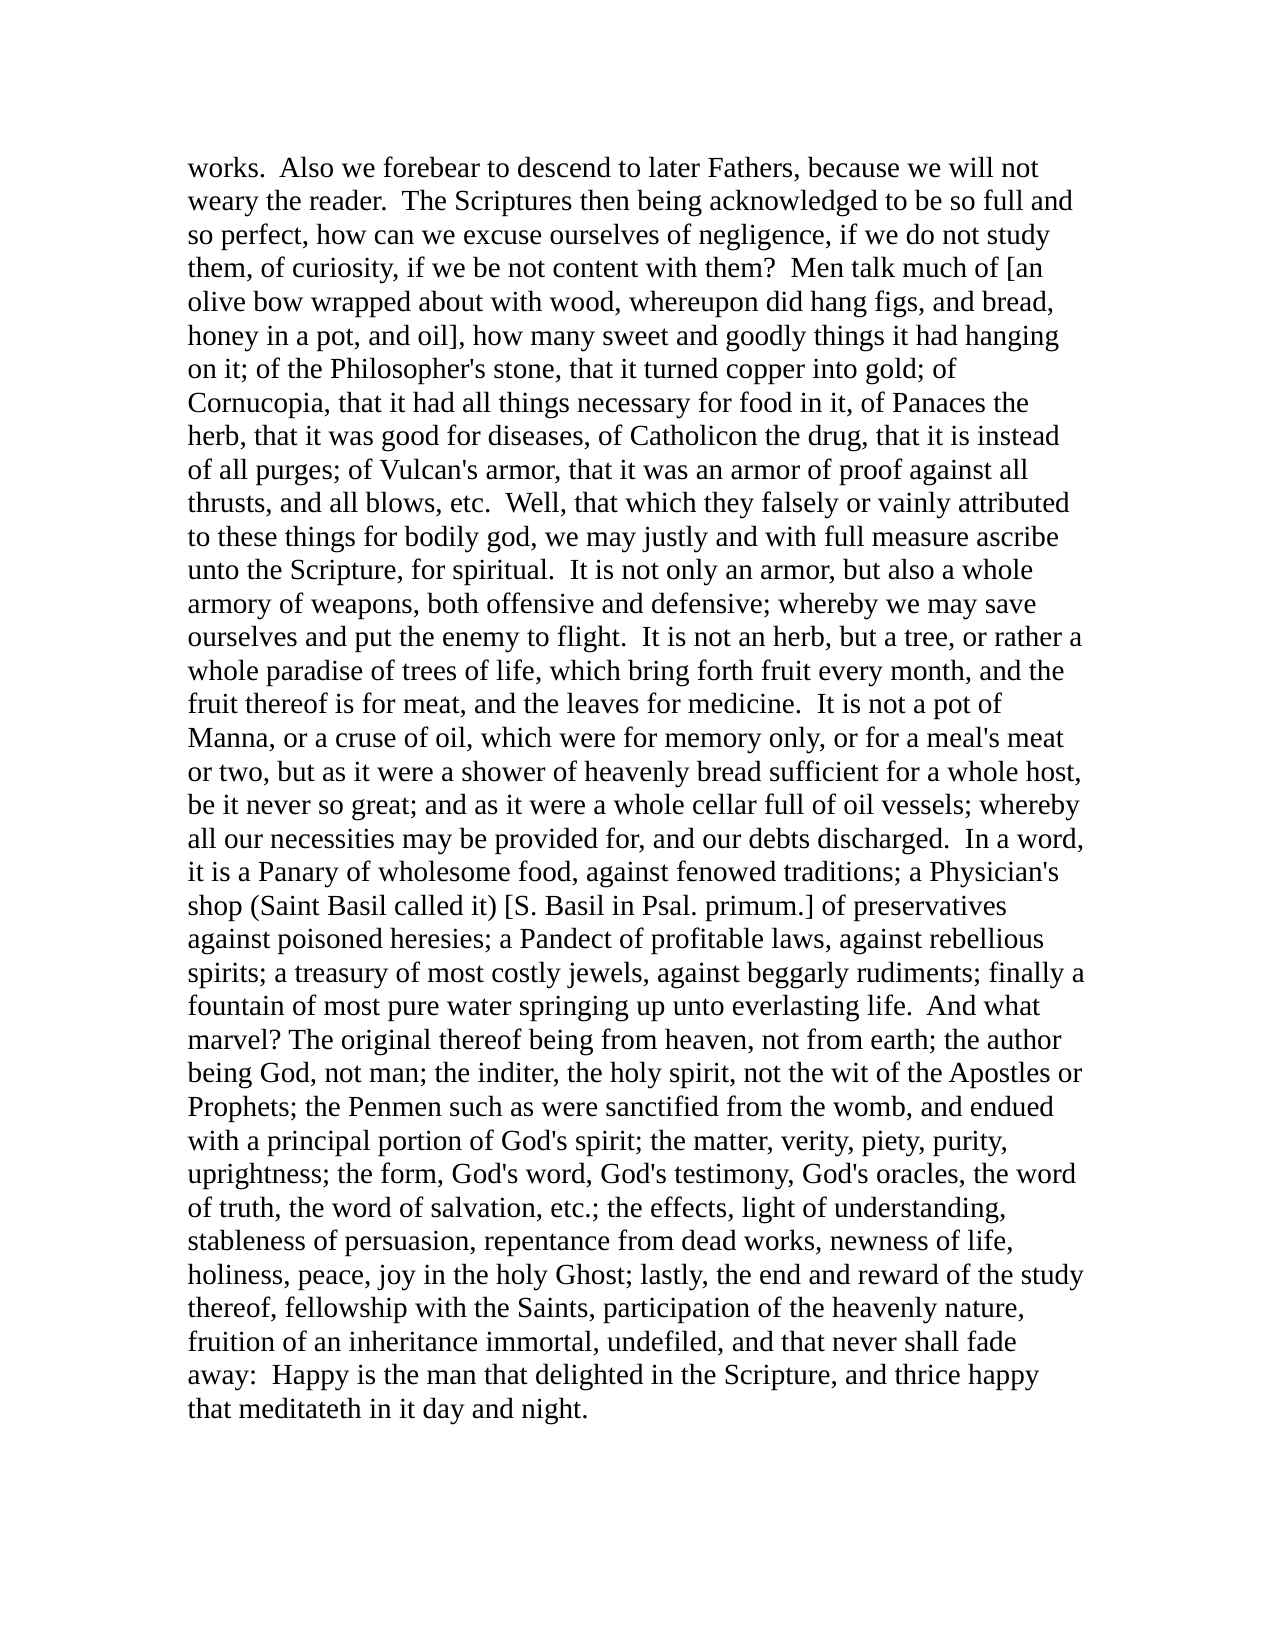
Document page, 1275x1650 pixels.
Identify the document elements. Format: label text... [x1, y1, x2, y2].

text works. Also we forebear to descend to later Fathers, because we will not weary the reader. The Scriptures then being acknowledged to be so full and so perfect, how can we excuse ourselves of negligence, if we do not study them, of curiosity, if we be not content with them? Men talk much of [an olive bow wrapped about with wood, whereupon did hang figs, and bread, honey in a pot, and oil], how many sweet and goodly things it had hanging on it; of the Philosopher's stone, that it turned copper into gold; of Cornucopia, that it had all things necessary for food in it, of Panaces the herb, that it was good for diseases, of Catholicon the drug, that it is instead of all purges; of Vulcan's armor, that it was an armor of proof against all thrusts, and all blows, etc. Well, that which they falsely or vainly attributed to these things for bodily god, we may justly and with full measure ascribe unto the Scripture, for spiritual. It is not only an armor, but also a whole armory of weapons, both offensive and defensive; whereby we may save ourselves and put the enemy to flight. It is not an herb, but a tree, or rather a whole paradise of trees of life, which bring forth fruit every month, and the fruit thereof is for meat, and the leaves for medicine. It is not a pot of Manna, or a cruse of oil, which were for memory only, or for a meal's meat or two, but as it were a shower of heavenly bread sufficient for a whole host, be it never so great; and as it were a whole cellar full of oil vessels; whereby all our necessities may be provided for, and our debts discharged. In a word, it is a Panary of wholesome food, against fenowed traditions; a Physician's shop (Saint Basil called it) [S. Basil in Psal. primum.] of preservatives against poisoned heresies; a Pandect of profitable laws, against rebellious spirits; a treasury of most costly jewels, against beggarly rudiments; finally a fountain of most pure water springing up unto everlasting life. And what marvel? The original thereof being from heaven, not from earth; the author being God, not man; the inditer, the holy spirit, not the wit of the Apostles or Prophets; the Penmen such as were sanctified from the womb, and endued with a principal portion of God's spirit; the matter, verity, piety, purity, uprightness; the form, God's word, God's testimony, God's oracles, the word of truth, the word of salvation, etc.; the effects, light of understanding, stableness of persuasion, repentance from dead works, newness of life, holiness, peace, joy in the holy Ghost; lastly, the end and reward of the study thereof, fellowship with the Saints, participation of the heavenly nature, fruition of an inheritance immortal, undefiled, and that never shall fade away: Happy is the man that delighted in the Scripture, and thrice happy that meditateth in it day and night. [187, 150, 1087, 1424]
